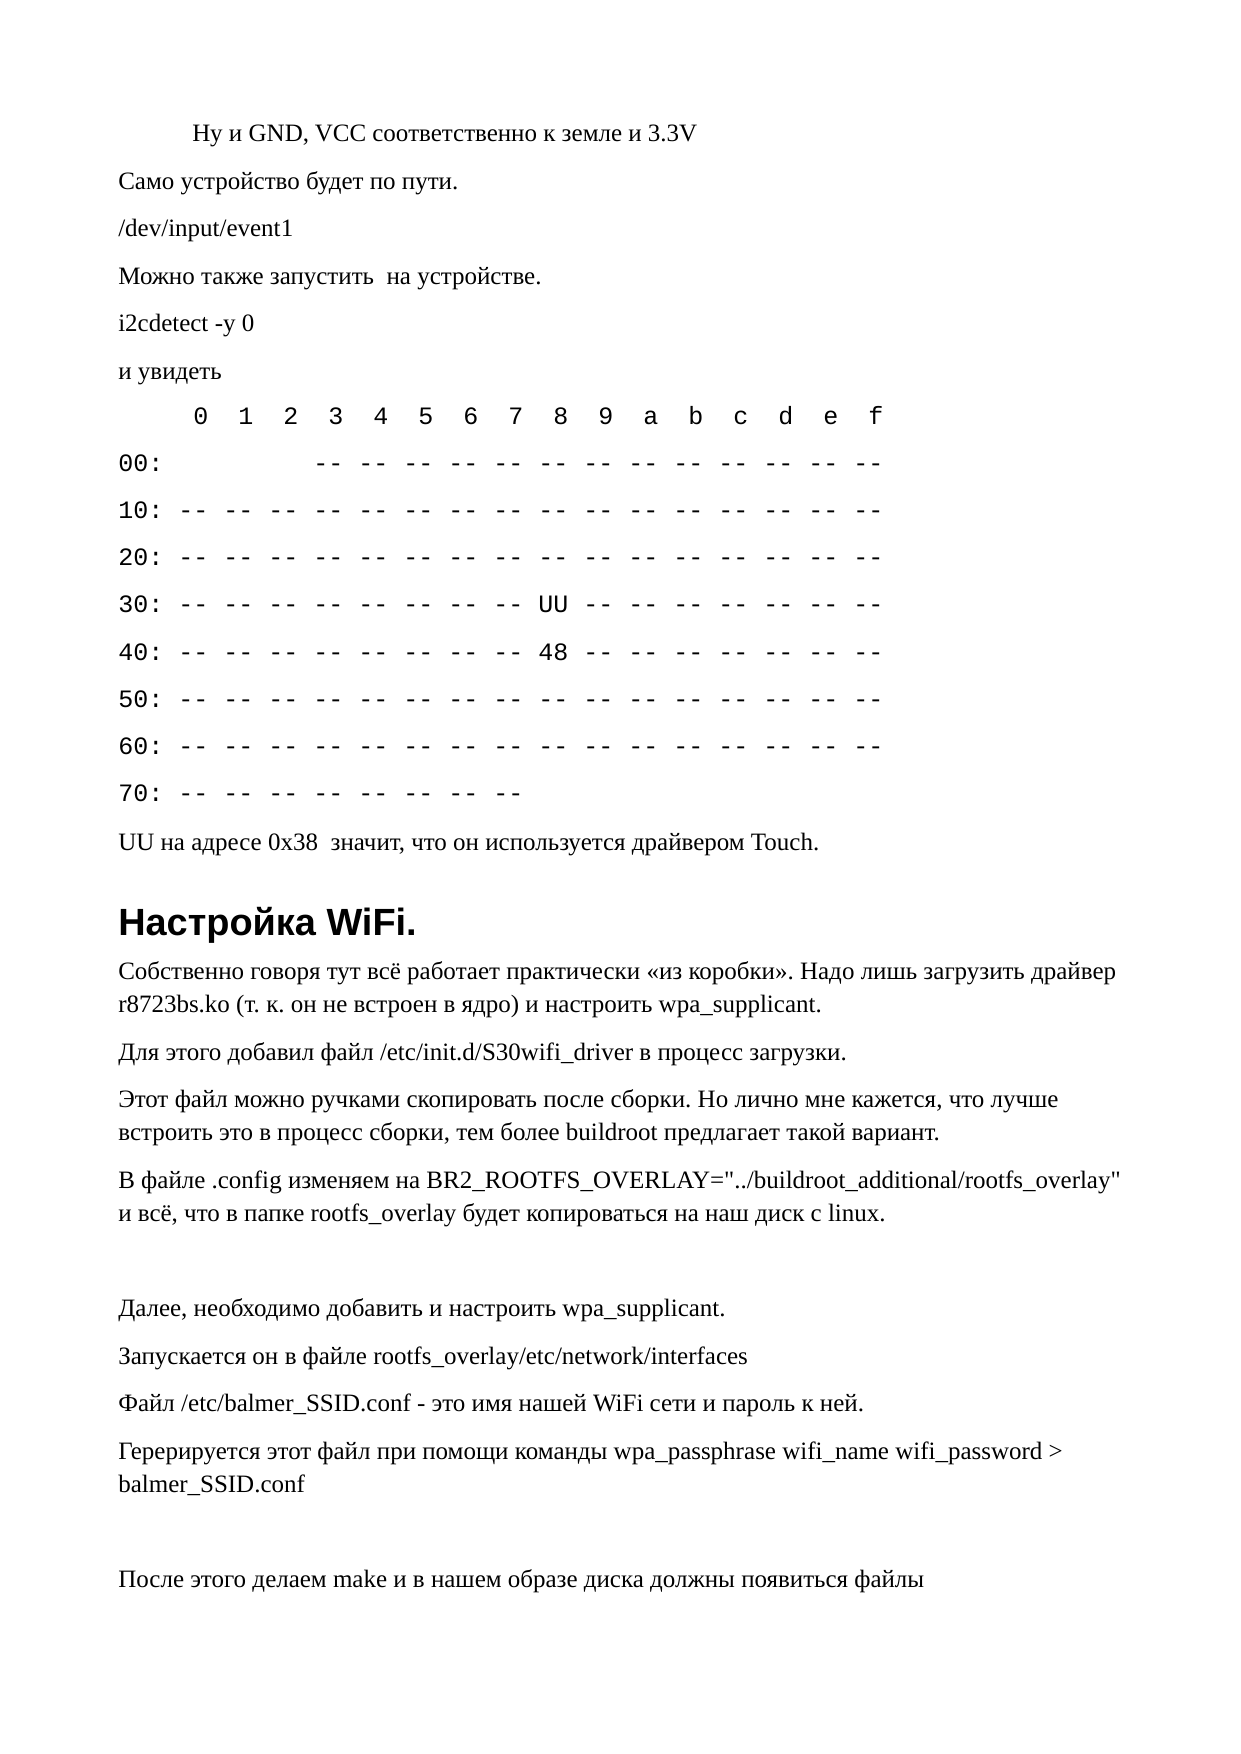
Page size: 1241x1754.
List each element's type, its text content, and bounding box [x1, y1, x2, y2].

text 10: -- -- -- -- -- -- -- -- -- -- -- -- -- -- -- -- [118, 498, 1122, 526]
text Для этого добавил файл /etc/init.d/S30wifi_driver в процесс загрузки. [118, 1037, 1122, 1066]
text 40: -- -- -- -- -- -- -- -- 48 -- -- -- -- -- -- -- [118, 639, 1122, 667]
text Само устройство будет по пути. [118, 166, 1122, 194]
text UU на адресе 0x38 значит, что он используется драйвером Touch. [118, 827, 1122, 856]
text Запускается он в файле rootfs_overlay/etc/network/interfaces [118, 1341, 1122, 1370]
text После этого делаем make и в нашем образе диска должны появиться файлы [118, 1564, 1122, 1593]
text 60: -- -- -- -- -- -- -- -- -- -- -- -- -- -- -- -- [118, 733, 1122, 762]
text Файл /etc/balmer_SSID.conf - это имя нашей WiFi сети и пароль к ней. [118, 1388, 1122, 1417]
text и увидеть [118, 356, 1122, 385]
text Собственно говоря тут всё работает практически «из коробки». Надо лишь загрузить драйвер r8723bs.ko (т. к. он не встроен в ядро) и настроить wpa_supplicant. [118, 956, 1122, 1018]
text Можно также запустить на устройстве. [118, 261, 1122, 290]
text Герерируется этот файл при помощи команды wpa_passphrase wifi_name wifi_password > balmer_SSID.conf [118, 1436, 1122, 1498]
text 70: -- -- -- -- -- -- -- -- [118, 780, 1122, 809]
text 20: -- -- -- -- -- -- -- -- -- -- -- -- -- -- -- -- [118, 545, 1122, 573]
text 00: -- -- -- -- -- -- -- -- -- -- -- -- -- [118, 451, 1122, 479]
text Далее, необходимо добавить и настроить wpa_supplicant. [118, 1293, 1122, 1322]
text Этот файл можно ручками скопировать после сборки. Но лично мне кажется, что лучше встроить это в процесс сборки, тем более buildroot предлагает такой вариант. [118, 1084, 1122, 1146]
subtitle Настройка WiFi. [118, 900, 1122, 944]
text /dev/input/event1 [118, 213, 1122, 242]
text 0 1 2 3 4 5 6 7 8 9 a b c d e f [118, 404, 1122, 432]
text Ну и GND, VCC соответственно к земле и 3.3V [118, 118, 1122, 147]
text В файле .config изменяем на BR2_ROOTFS_OVERLAY="../buildroot_additional/rootfs_overlay" и всё, что в папке rootfs_overlay будет копироваться на наш диск с linux. [118, 1165, 1122, 1227]
text i2cdetect -y 0 [118, 308, 1122, 337]
text 30: -- -- -- -- -- -- -- -- UU -- -- -- -- -- -- -- [118, 592, 1122, 620]
text 50: -- -- -- -- -- -- -- -- -- -- -- -- -- -- -- -- [118, 686, 1122, 714]
